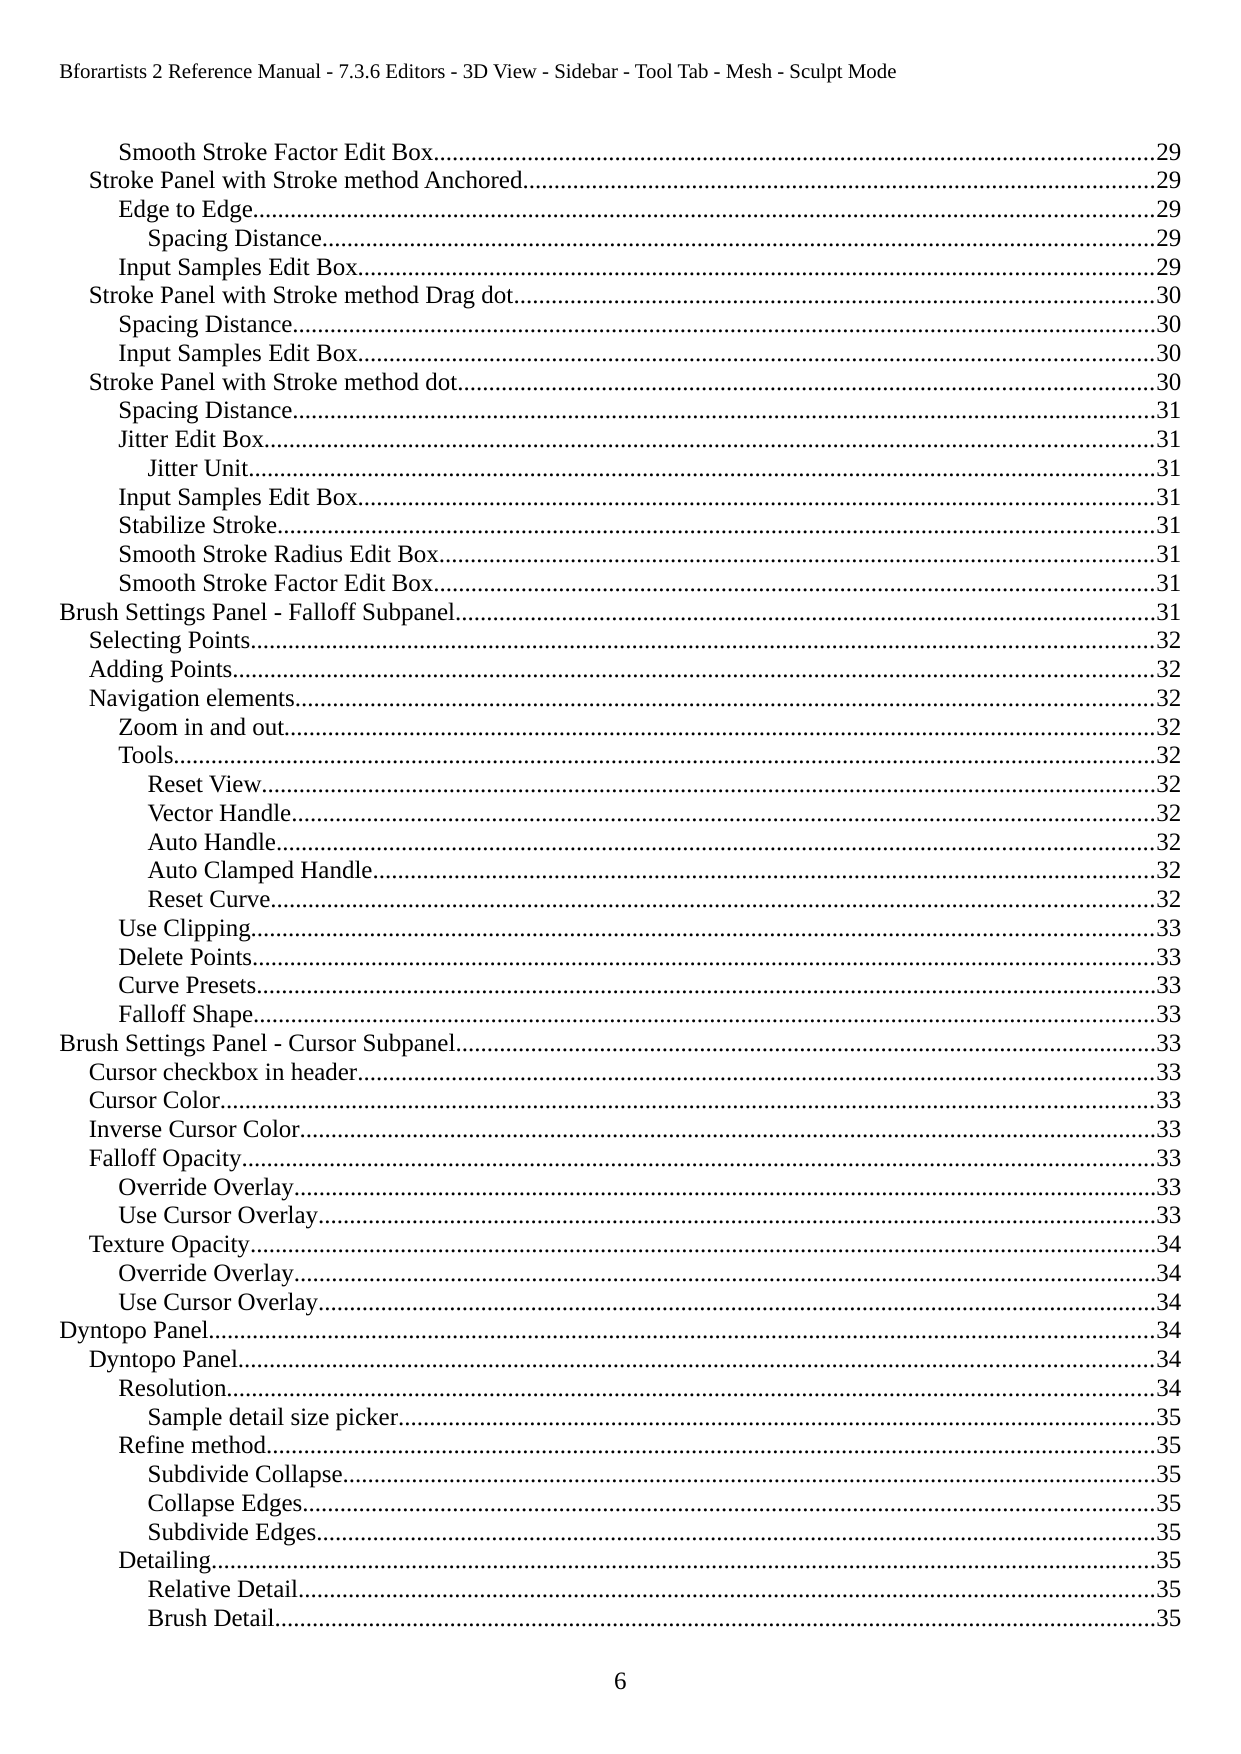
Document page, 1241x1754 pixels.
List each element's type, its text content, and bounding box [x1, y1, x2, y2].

text Tools 32 [118, 740, 1181, 769]
text Input Samples Edit Box 30 [118, 338, 1181, 367]
text Texture Opacity 34 [88, 1229, 1181, 1258]
text Cursor checkbox in header 33 [88, 1057, 1181, 1085]
text Smooth Stroke Factor Edit Box 31 [118, 568, 1181, 597]
text Use Cursor Overlay 34 [118, 1287, 1181, 1315]
text Stroke Panel with Stroke method Drag dot 30 [88, 280, 1181, 309]
text Selecting Points 32 [88, 625, 1181, 654]
text Auto Handle 32 [147, 827, 1181, 855]
text Spacing Distance 30 [118, 309, 1181, 338]
text Spacing Distance 31 [118, 395, 1181, 424]
text Zoom in and out 32 [118, 712, 1181, 740]
text Falloff Opacity 33 [88, 1143, 1181, 1172]
text Navigation elements 32 [88, 683, 1181, 712]
text Input Samples Edit Box 31 [118, 482, 1181, 510]
text Stroke Panel with Stroke method Anchored 29 [88, 165, 1181, 194]
text Brush Detail 35 [147, 1603, 1181, 1632]
text Input Samples Edit Box 29 [118, 252, 1181, 280]
text Jitter Unit 31 [147, 453, 1181, 482]
text Dyntopo Panel 34 [88, 1344, 1181, 1373]
text Brush Settings Panel - Falloff Subpanel 31 [59, 597, 1181, 625]
text Dyntopo Panel 34 [59, 1315, 1181, 1344]
text Use Cursor Overlay 33 [118, 1200, 1181, 1229]
text Override Overlay 34 [118, 1258, 1181, 1287]
text Subdivide Collapse 35 [147, 1459, 1181, 1488]
text Spacing Distance 29 [147, 223, 1181, 252]
text Smooth Stroke Radius Edit Box 31 [118, 539, 1181, 568]
text Refine method 35 [118, 1430, 1181, 1459]
text Adding Points 32 [88, 654, 1181, 683]
text Brush Settings Panel - Cursor Subpanel 33 [59, 1028, 1181, 1057]
text Vector Handle 32 [147, 798, 1181, 827]
text Jitter Edit Box 31 [118, 424, 1181, 453]
text Detailing 35 [118, 1545, 1181, 1574]
text Relative Detail 35 [147, 1574, 1181, 1603]
text Use Clipping 33 [118, 913, 1181, 942]
text Curve Presets 33 [118, 970, 1181, 999]
text Edge to Edge 29 [118, 194, 1181, 223]
text Resolution 34 [118, 1373, 1181, 1402]
text Smooth Stroke Factor Edit Box 29 [118, 137, 1181, 165]
text Cursor Color 33 [88, 1085, 1181, 1114]
text Reset View 32 [147, 769, 1181, 798]
text Auto Clamped Handle 32 [147, 855, 1181, 884]
text Falloff Shape 33 [118, 999, 1181, 1028]
text Delete Points 33 [118, 942, 1181, 970]
text Override Overlay 33 [118, 1172, 1181, 1200]
text Subdivide Edges 35 [147, 1517, 1181, 1545]
text Collapse Edges 35 [147, 1488, 1181, 1517]
text Stabilize Stroke 31 [118, 510, 1181, 539]
text Inverse Cursor Color 33 [88, 1114, 1181, 1143]
text Sample detail size picker 35 [147, 1402, 1181, 1430]
text Stroke Panel with Stroke method dot 30 [88, 367, 1181, 395]
text Reset Curve 32 [147, 884, 1181, 913]
